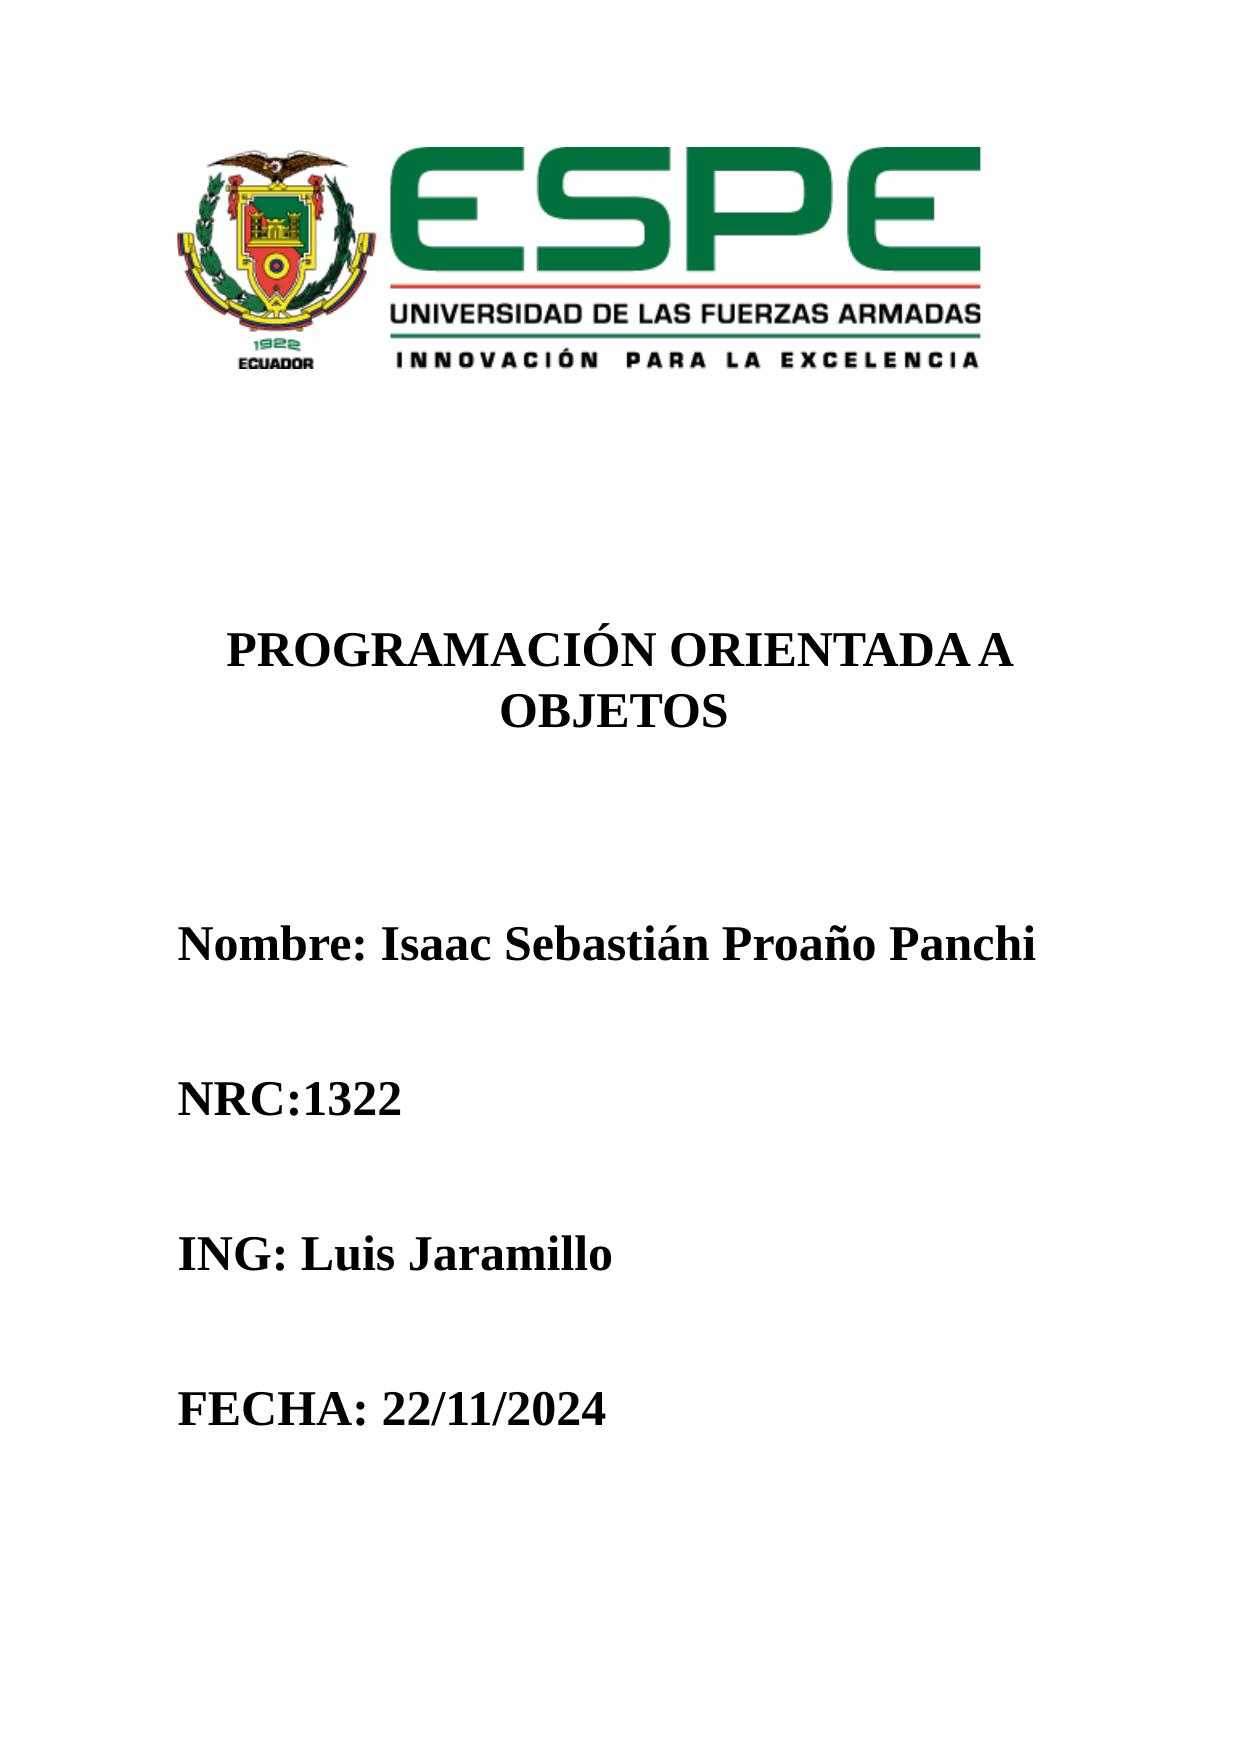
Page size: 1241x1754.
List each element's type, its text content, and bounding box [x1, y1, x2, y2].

text PROGRAMACIÓN ORIENTADA A OBJETOS [177, 619, 1063, 738]
text NRC:1322 [177, 1068, 1063, 1126]
text Nombre: Isaac Sebastián Proaño Panchi [177, 913, 1063, 971]
text ING: Luis Jaramillo [177, 1224, 1063, 1281]
text FECHA: 22/11/2024 [177, 1379, 1063, 1436]
